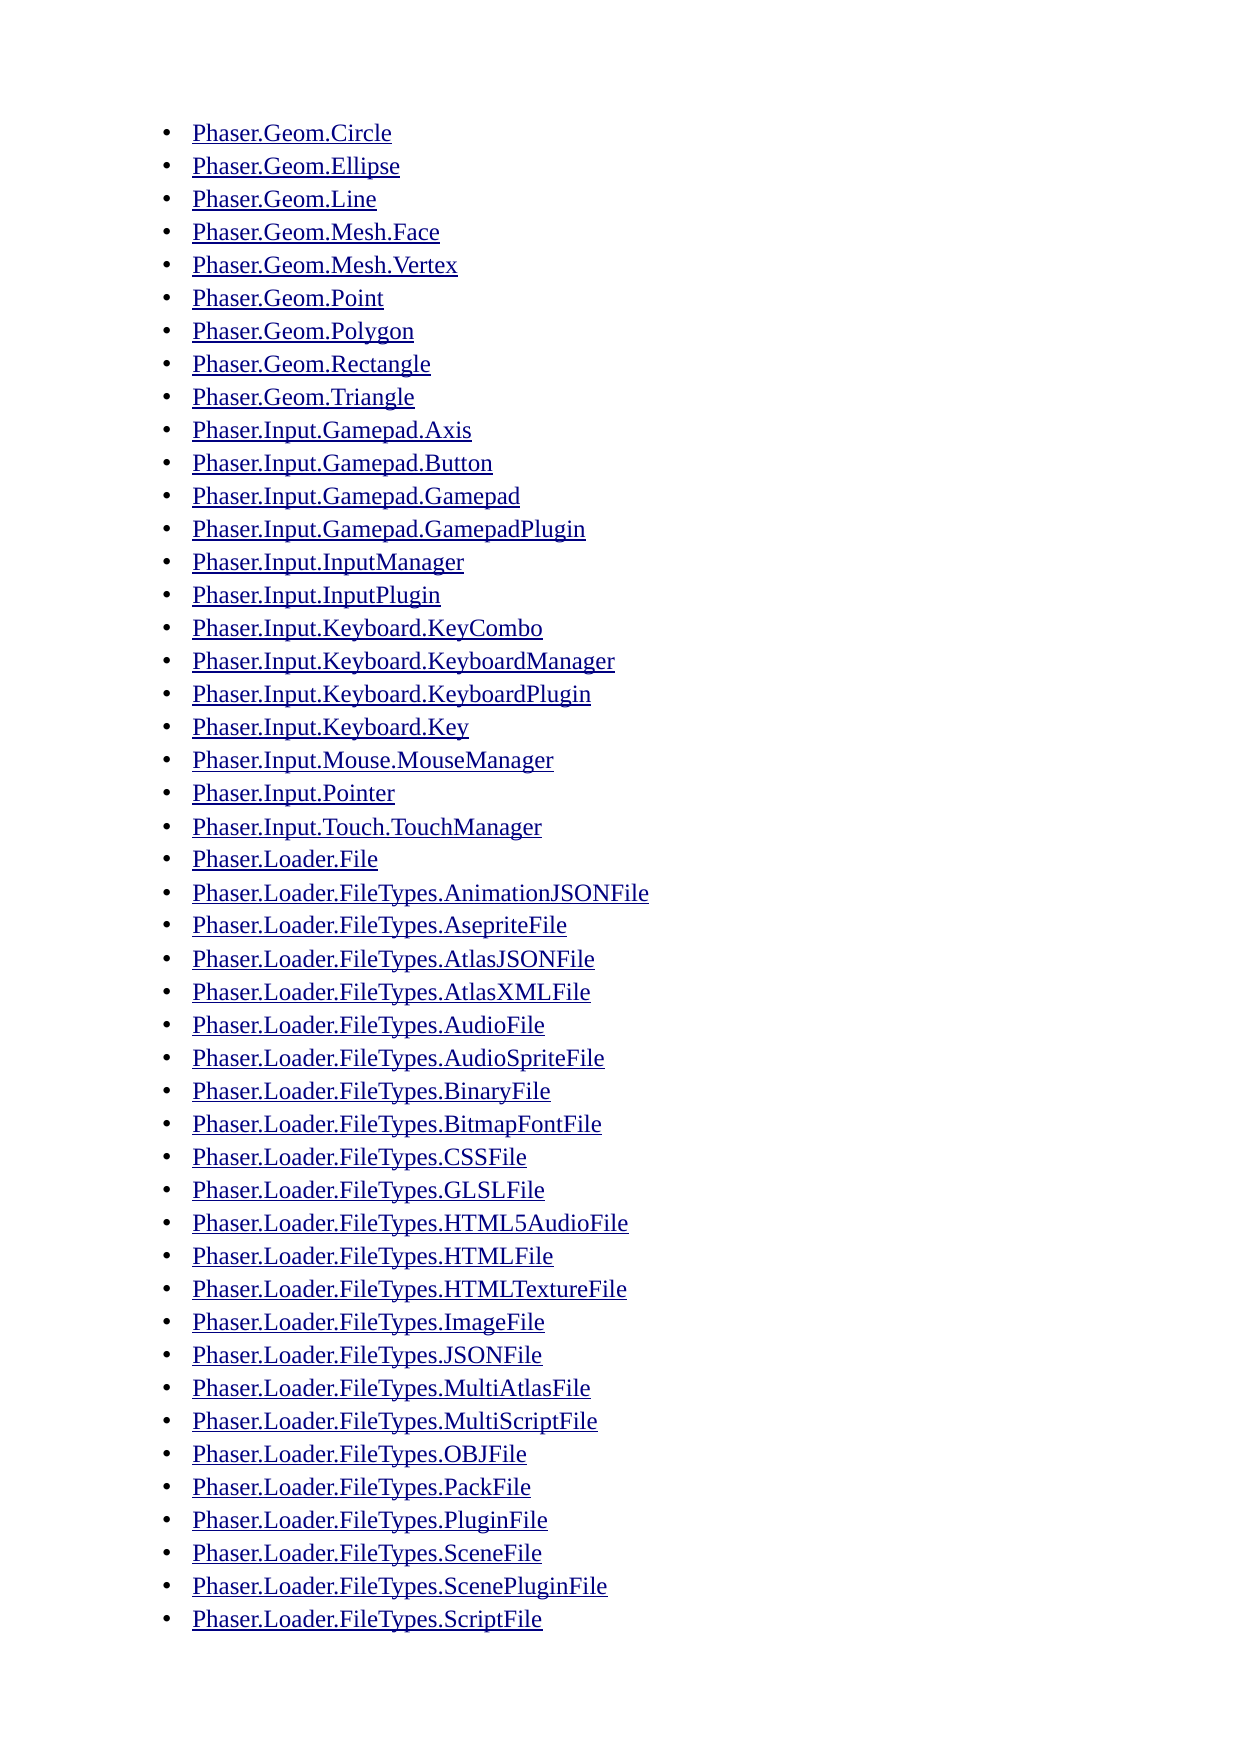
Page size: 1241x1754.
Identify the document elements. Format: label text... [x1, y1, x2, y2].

list Phaser.Geom.Triangle [162, 382, 1122, 411]
list Phaser.Loader.FileTypes.SceneFile [162, 1538, 1122, 1567]
list Phaser.Input.Pointer [162, 778, 1122, 807]
list Phaser.Geom.Line [162, 184, 1122, 213]
list Phaser.Input.Keyboard.KeyCombo [162, 613, 1122, 642]
list Phaser.Loader.FileTypes.CSSFile [162, 1142, 1122, 1171]
list Phaser.Loader.FileTypes.JSONFile [162, 1340, 1122, 1369]
list Phaser.Input.Mouse.MouseManager [162, 746, 1122, 774]
list Phaser.Input.Touch.TouchManager [162, 812, 1122, 840]
list Phaser.Geom.Rectangle [162, 349, 1122, 378]
list Phaser.Input.Keyboard.KeyboardPlugin [162, 679, 1122, 708]
list Phaser.Loader.FileTypes.PackFile [162, 1472, 1122, 1501]
list Phaser.Loader.FileTypes.HTMLTextureFile [162, 1274, 1122, 1303]
list Phaser.Loader.FileTypes.GLSLFile [162, 1175, 1122, 1203]
list Phaser.Loader.FileTypes.MultiAtlasFile [162, 1373, 1122, 1402]
list Phaser.Input.InputPlugin [162, 580, 1122, 609]
list Phaser.Loader.FileTypes.AudioSpriteFile [162, 1043, 1122, 1071]
list Phaser.Geom.Polygon [162, 316, 1122, 345]
list Phaser.Input.Gamepad.GamepadPlugin [162, 514, 1122, 543]
list Phaser.Loader.FileTypes.ImageFile [162, 1307, 1122, 1336]
list Phaser.Input.Gamepad.Button [162, 448, 1122, 477]
list Phaser.Input.InputManager [162, 547, 1122, 576]
list Phaser.Loader.FileTypes.HTML5AudioFile [162, 1208, 1122, 1237]
list Phaser.Loader.FileTypes.BinaryFile [162, 1076, 1122, 1104]
list Phaser.Loader.File [162, 844, 1122, 873]
list Phaser.Loader.FileTypes.MultiScriptFile [162, 1406, 1122, 1435]
list Phaser.Loader.FileTypes.HTMLFile [162, 1241, 1122, 1269]
list Phaser.Geom.Circle [162, 118, 1122, 147]
list Phaser.Loader.FileTypes.PluginFile [162, 1505, 1122, 1534]
list Phaser.Input.Gamepad.Gamepad [162, 481, 1122, 510]
list Phaser.Geom.Point [162, 283, 1122, 312]
list Phaser.Loader.FileTypes.AsepriteFile [162, 911, 1122, 939]
list Phaser.Input.Keyboard.Key [162, 712, 1122, 741]
list Phaser.Geom.Mesh.Face [162, 217, 1122, 246]
list Phaser.Loader.FileTypes.BitmapFontFile [162, 1109, 1122, 1137]
list Phaser.Loader.FileTypes.AnimationJSONFile [162, 878, 1122, 906]
list Phaser.Loader.FileTypes.AudioFile [162, 1010, 1122, 1038]
list Phaser.Loader.FileTypes.ScenePluginFile [162, 1571, 1122, 1600]
list Phaser.Input.Keyboard.KeyboardManager [162, 646, 1122, 675]
list Phaser.Input.Gamepad.Axis [162, 415, 1122, 444]
list Phaser.Loader.FileTypes.AtlasXMLFile [162, 977, 1122, 1005]
list Phaser.Loader.FileTypes.AtlasJSONFile [162, 944, 1122, 972]
list Phaser.Loader.FileTypes.OBJFile [162, 1439, 1122, 1468]
list Phaser.Geom.Ellipse [162, 151, 1122, 180]
list Phaser.Geom.Mesh.Vertex [162, 250, 1122, 279]
list Phaser.Loader.FileTypes.ScriptFile [162, 1604, 1122, 1633]
